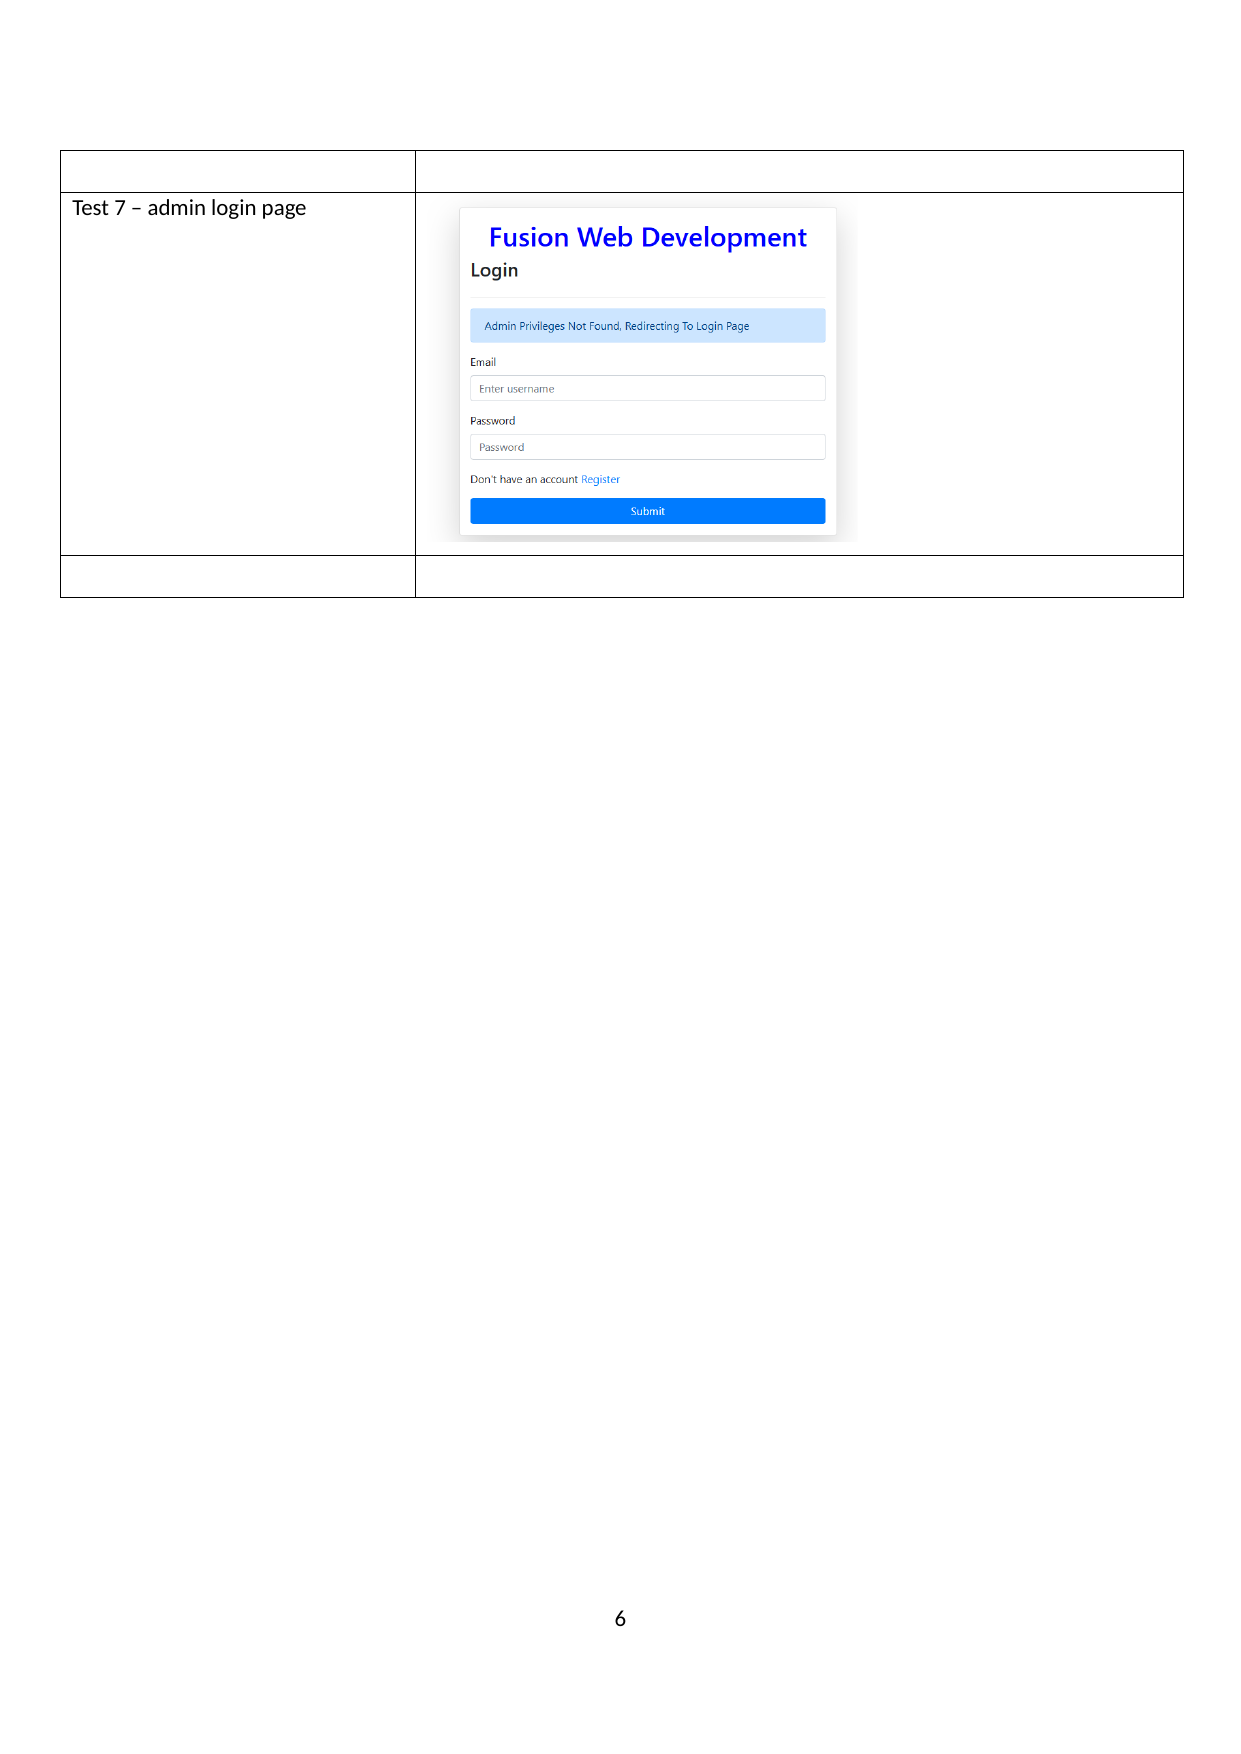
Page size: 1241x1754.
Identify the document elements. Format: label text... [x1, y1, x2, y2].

table_cell [416, 193, 1183, 554]
table_cell [61, 556, 415, 597]
table_cell [416, 556, 1183, 597]
table_cell Test 7 – admin login page [61, 193, 415, 554]
table_cell [416, 151, 1183, 192]
table_cell [61, 151, 415, 192]
